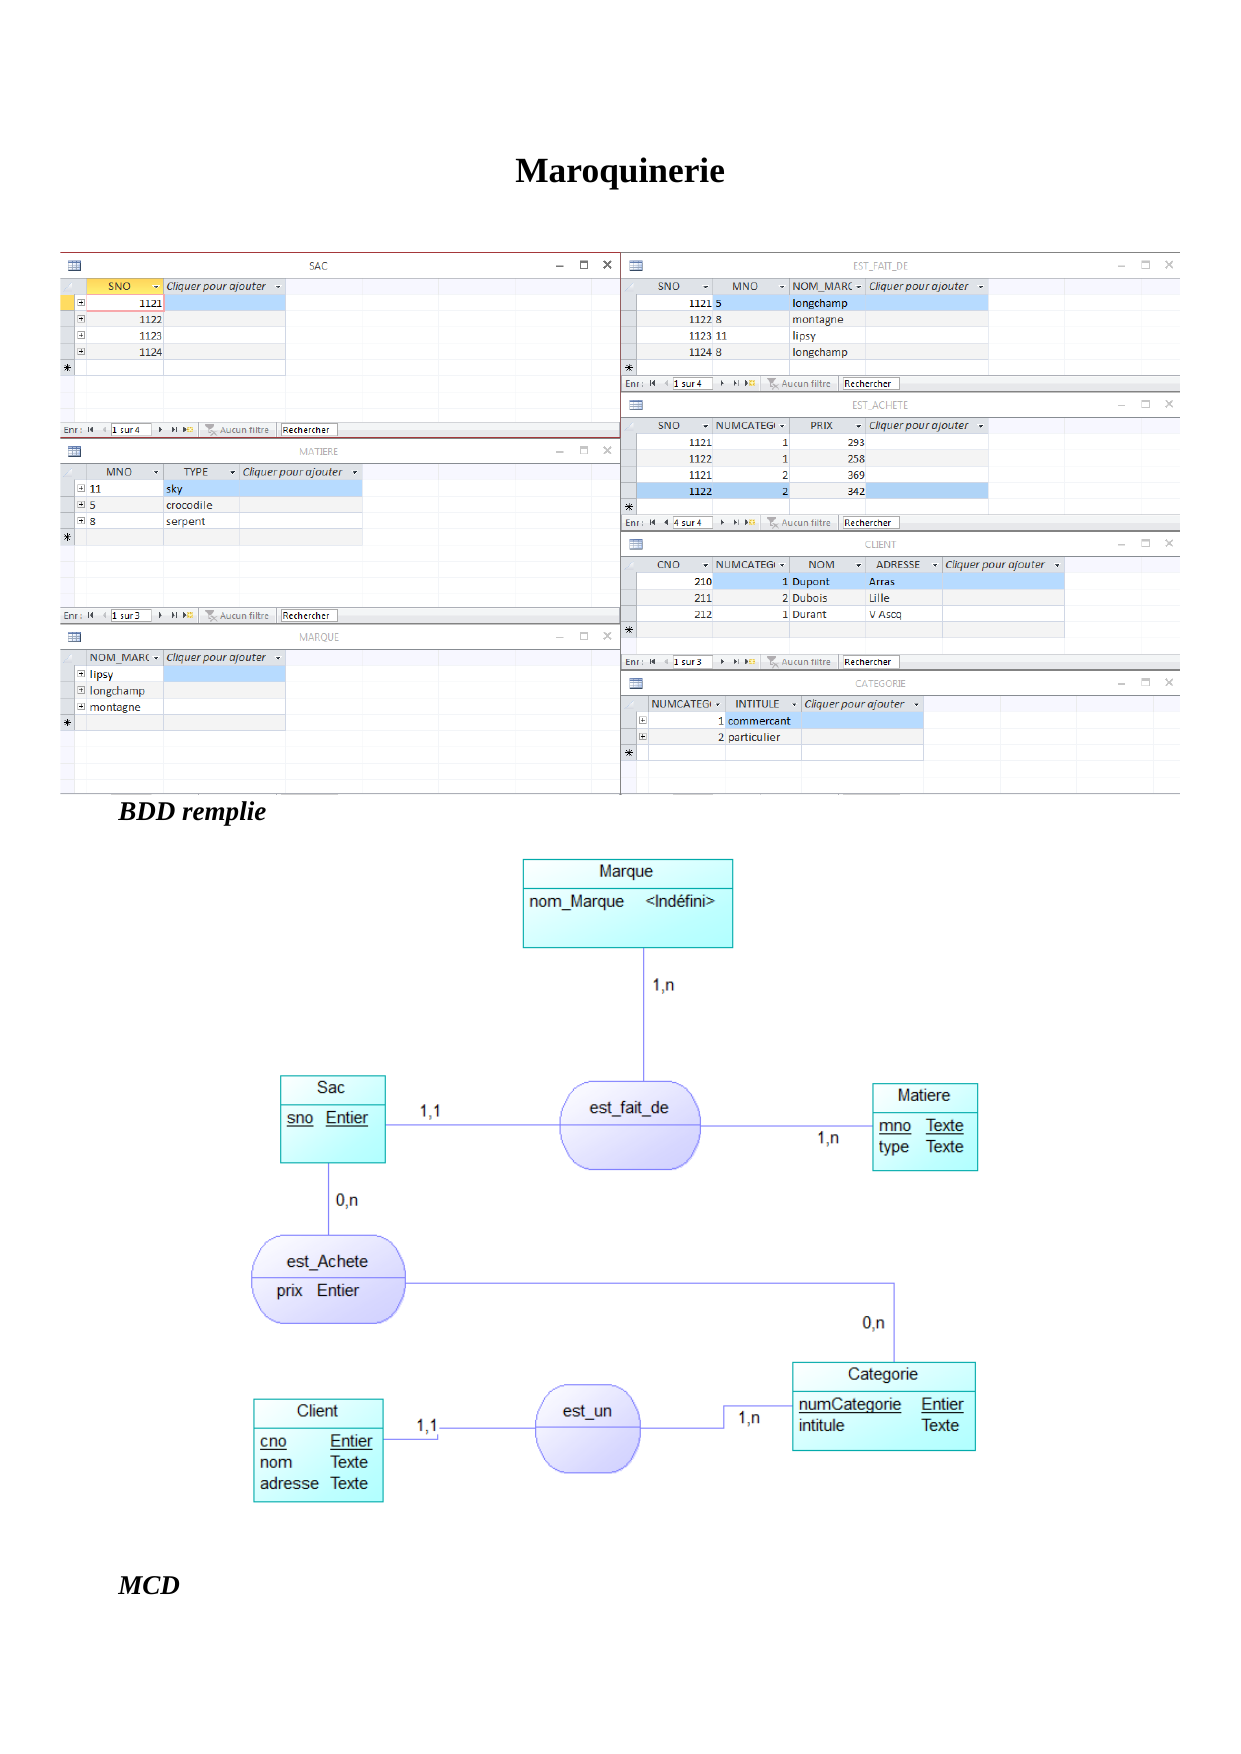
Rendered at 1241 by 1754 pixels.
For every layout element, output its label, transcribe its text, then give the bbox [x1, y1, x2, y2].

text BDD remplie [118, 795, 1122, 826]
picture [60, 252, 1180, 795]
picture [200, 830, 1025, 1508]
text MCD [118, 1569, 1122, 1601]
text Maroquinerie [118, 149, 1122, 190]
